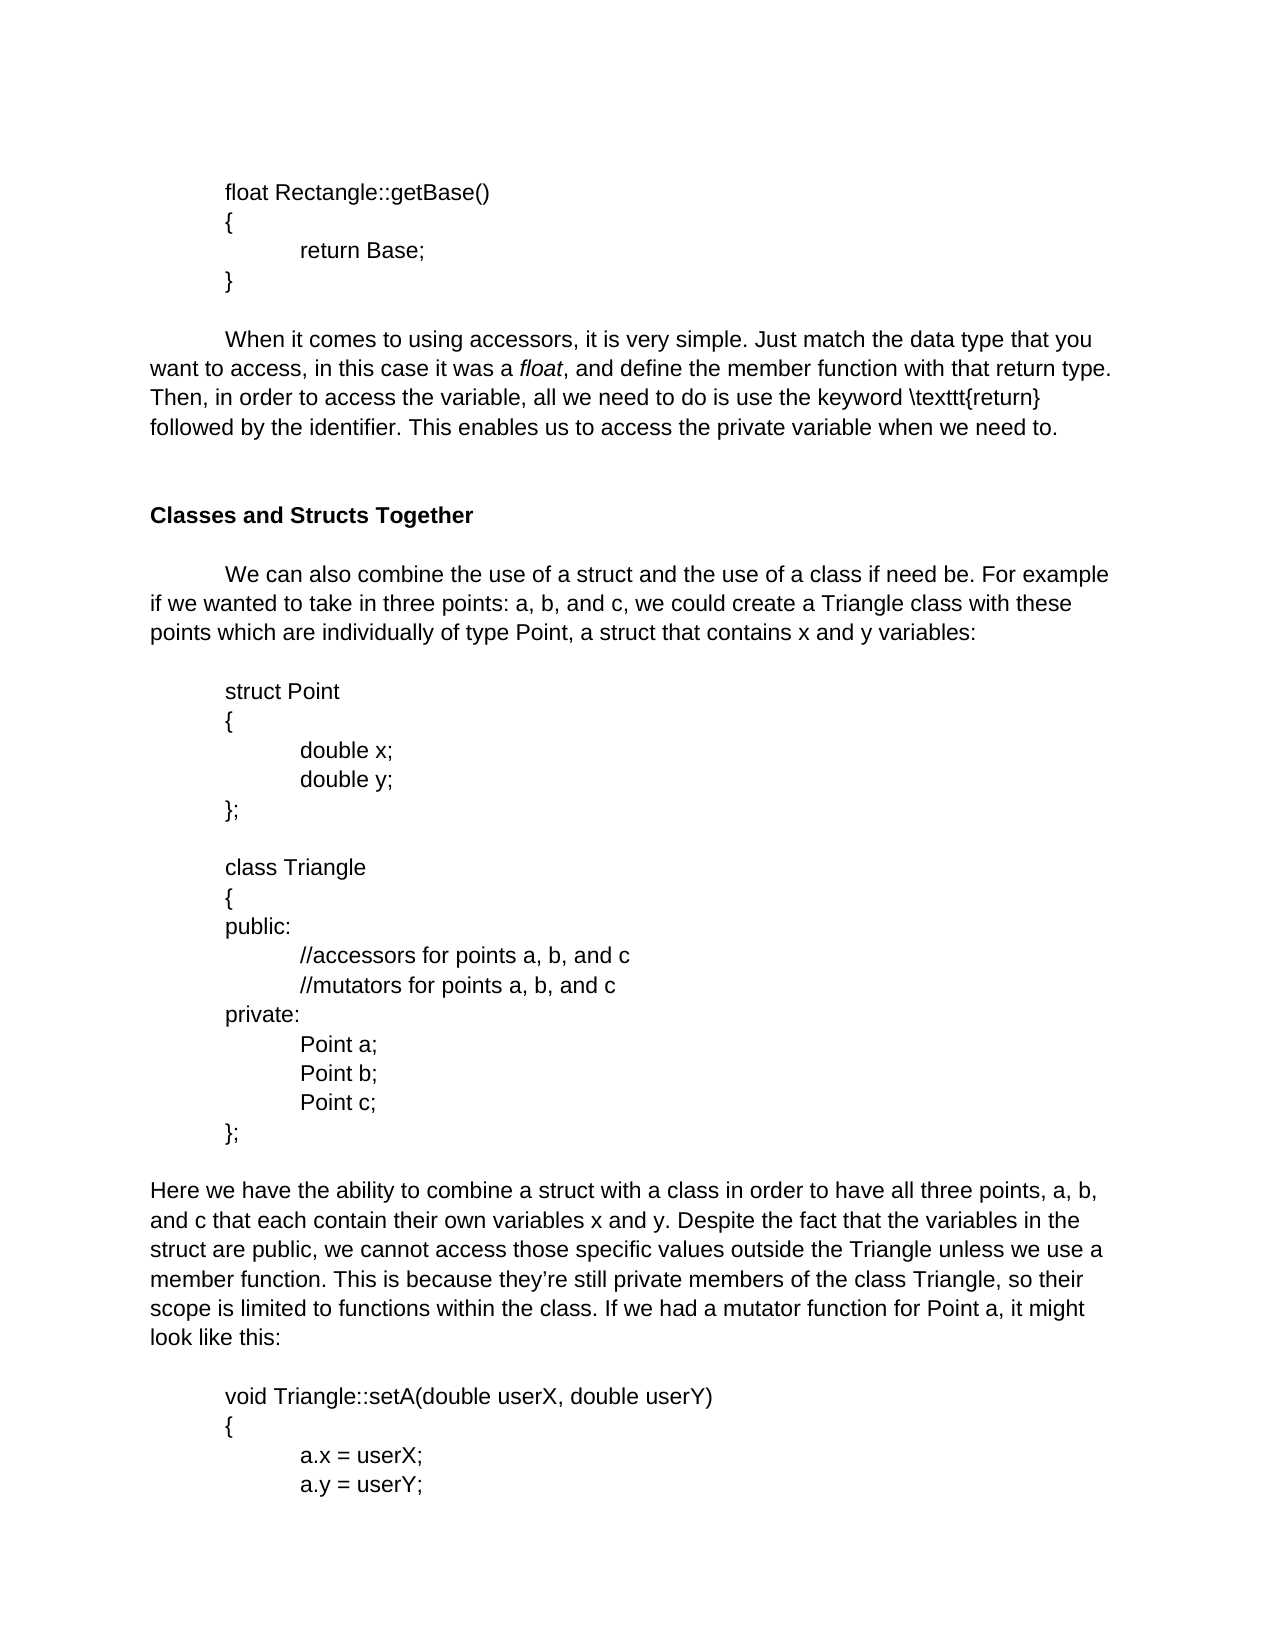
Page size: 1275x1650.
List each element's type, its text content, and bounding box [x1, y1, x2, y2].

text float Rectangle::getBase() [150, 179, 1125, 205]
text } [150, 267, 1125, 293]
text { [150, 1413, 1125, 1439]
text Point c; [150, 1090, 1125, 1116]
text We can also combine the use of a struct and the use of a class if need be. For example if we wanted to take in three points: a, b, and c, we could create a Triangle class with these points which are individually of type Point, a struct that contains x and y variables: [150, 561, 1125, 646]
text Point a; [150, 1031, 1125, 1057]
text //accessors for points a, b, and c [150, 943, 1125, 969]
text Classes and Structs Together [150, 502, 1125, 528]
text a.x = userX; [150, 1442, 1125, 1468]
text { [150, 708, 1125, 734]
text Here we have the ability to combine a struct with a class in order to have all three points, a, b, and c that each contain their own variables x and y. Despite the fact that the variables in the struct are public, we cannot access those specific values outside the Triangle unless we use a member function. This is because they’re still private members of the class Triangle, so their scope is limited to functions within the class. If we had a mutator function for Point a, it might look like this: [150, 1178, 1125, 1351]
text }; [150, 1119, 1125, 1145]
text return Base; [150, 238, 1125, 264]
text { [150, 884, 1125, 910]
text public: [150, 914, 1125, 939]
text struct Point [150, 679, 1125, 704]
text { [150, 209, 1125, 234]
text //mutators for points a, b, and c [150, 972, 1125, 998]
text Point b; [150, 1061, 1125, 1086]
text }; [150, 796, 1125, 822]
text double x; [150, 737, 1125, 763]
text void Triangle::setA(double userX, double userY) [150, 1384, 1125, 1409]
text When it comes to using accessors, it is very simple. Just match the data type that you want to access, in this case it was a float, and define the member function with that return type. Then, in order to access the variable, all we need to do is use the keyword \texttt{return} followed by the identifier. This enables us to access the private variable when we need to. [150, 326, 1125, 440]
text private: [150, 1002, 1125, 1027]
text double y; [150, 767, 1125, 792]
text class Triangle [150, 855, 1125, 881]
text a.y = userY; [150, 1472, 1125, 1497]
